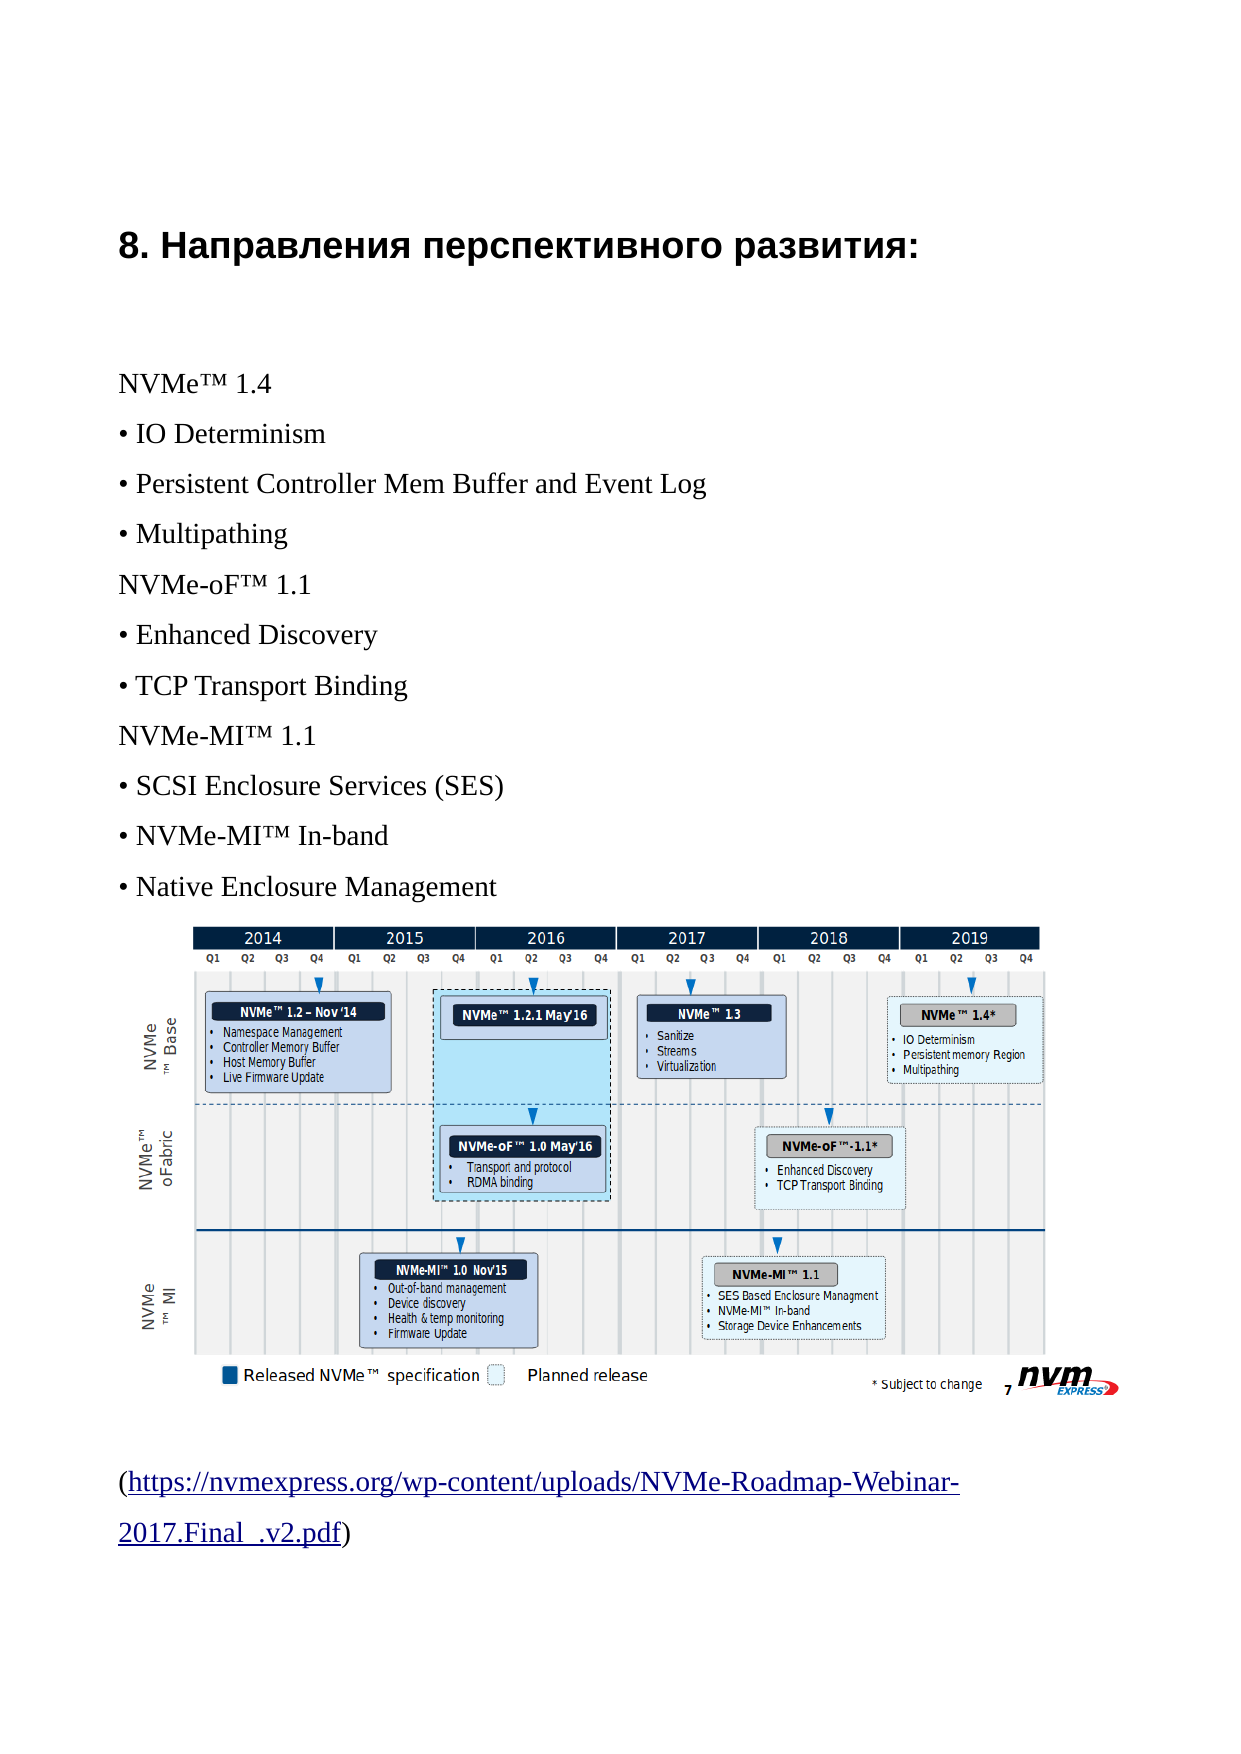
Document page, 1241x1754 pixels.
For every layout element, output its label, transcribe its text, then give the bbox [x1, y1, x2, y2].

subtitle 8. Направления перспективного развития: [118, 223, 1122, 267]
picture [118, 919, 1123, 1398]
text • Persistent Controller Mem Buffer and Event Log [118, 466, 1122, 500]
text (https://nvmexpress.org/wp-content/uploads/NVMe-Roadmap-Webinar-2017.Final_.v2.pdf) [118, 1464, 1122, 1548]
text • NVMe-MI™ In-band [118, 818, 1122, 852]
text NVMe-oF™ 1.1 [118, 567, 1122, 601]
text NVMe-MI™ 1.1 [118, 718, 1122, 751]
text NVMe™ 1.4 [118, 366, 1122, 399]
text • Native Enclosure Management [118, 869, 1122, 902]
text • Enhanced Discovery [118, 617, 1122, 651]
text • TCP Transport Binding [118, 668, 1122, 701]
text • SCSI Enclosure Services (SES) [118, 768, 1122, 802]
text • IO Determinism [118, 416, 1122, 449]
text • Multipathing [118, 517, 1122, 550]
